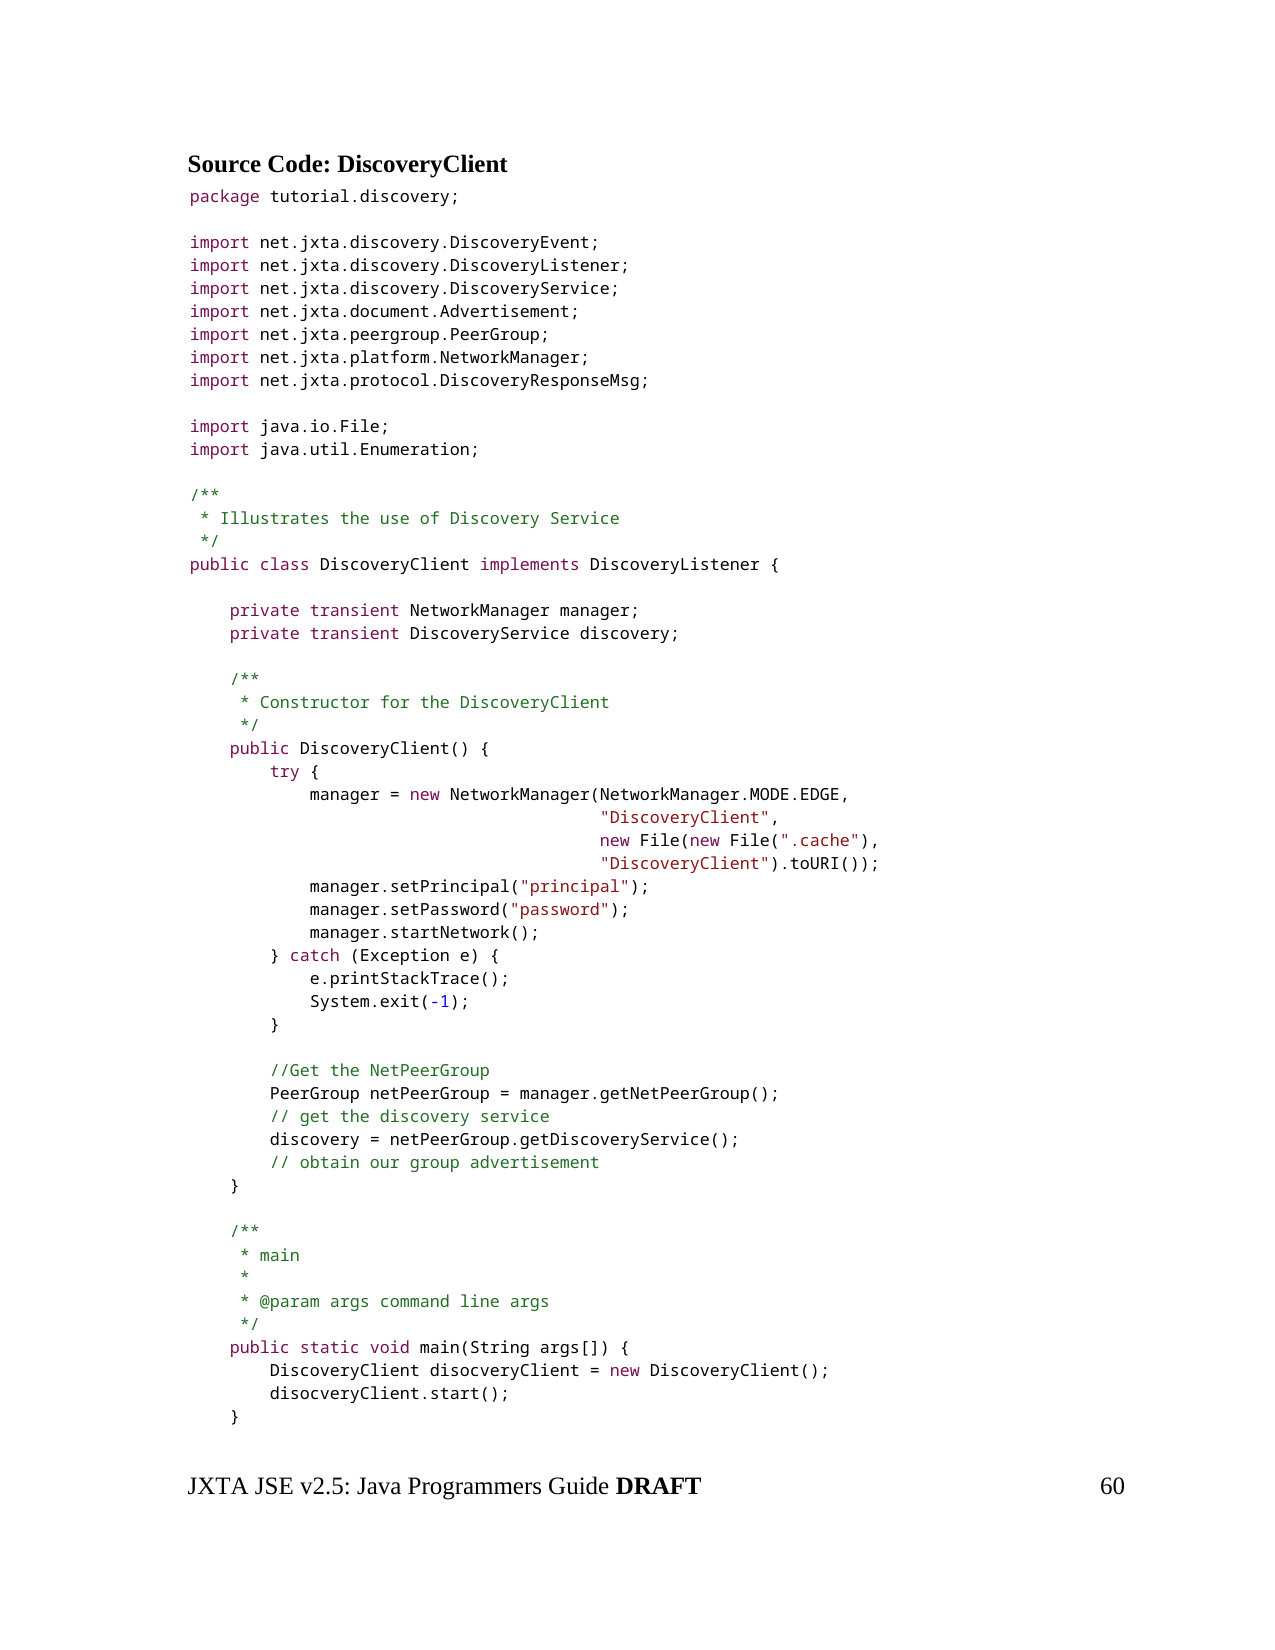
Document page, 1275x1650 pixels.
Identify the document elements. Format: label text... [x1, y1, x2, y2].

text e.printStackTrace(); [189, 967, 1123, 990]
text manager.setPrincipal("principal"); [189, 874, 1123, 898]
text // obtain our group advertisement [189, 1151, 1123, 1174]
text import net.jxta.discovery.DiscoveryService; [189, 276, 1123, 299]
text package tutorial.discovery; [189, 184, 1123, 207]
text } [189, 1013, 1123, 1036]
text /** [189, 1220, 1123, 1243]
text public static void main(String args[]) { [189, 1335, 1123, 1358]
text Source Code: DiscoveryClient [187, 150, 1063, 178]
text * @param args command line args [189, 1289, 1123, 1312]
text // get the discovery service [189, 1105, 1123, 1128]
text import net.jxta.discovery.DiscoveryEvent; [189, 230, 1123, 253]
text System.exit(-1); [189, 990, 1123, 1013]
text * [189, 1266, 1123, 1289]
text "DiscoveryClient", [189, 806, 1123, 828]
text */ [189, 1312, 1123, 1335]
text } [189, 1404, 1123, 1427]
text * Constructor for the DiscoveryClient [189, 690, 1123, 713]
text import net.jxta.discovery.DiscoveryListener; [189, 253, 1123, 276]
text */ [189, 713, 1123, 736]
text * Illustrates the use of Discovery Service [189, 506, 1123, 529]
text import java.util.Enumeration; [189, 437, 1123, 460]
text import net.jxta.protocol.DiscoveryResponseMsg; [189, 368, 1123, 391]
text disocveryClient.start(); [189, 1381, 1123, 1404]
text try { [189, 759, 1123, 782]
text import java.io.File; [189, 414, 1123, 437]
text } catch (Exception e) { [189, 944, 1123, 967]
text manager.startNetwork(); [189, 921, 1123, 944]
text * main [189, 1243, 1123, 1266]
text manager.setPassword("password"); [189, 898, 1123, 921]
text new File(new File(".cache"), [189, 828, 1123, 852]
text import net.jxta.platform.NetworkManager; [189, 345, 1123, 368]
text private transient NetworkManager manager; [189, 598, 1123, 621]
text discovery = netPeerGroup.getDiscoveryService(); [189, 1128, 1123, 1151]
text } [189, 1174, 1123, 1197]
text "DiscoveryClient").toURI()); [189, 852, 1123, 874]
text /** [189, 667, 1123, 690]
text public DiscoveryClient() { [189, 736, 1123, 759]
text import net.jxta.document.Advertisement; [189, 299, 1123, 322]
text public class DiscoveryClient implements DiscoveryListener { [189, 552, 1123, 575]
text PeerGroup netPeerGroup = manager.getNetPeerGroup(); [189, 1082, 1123, 1105]
text private transient DiscoveryService discovery; [189, 621, 1123, 644]
text */ [189, 529, 1123, 552]
text //Get the NetPeerGroup [189, 1059, 1123, 1082]
text manager = new NetworkManager(NetworkManager.MODE.EDGE, [189, 782, 1123, 806]
text DiscoveryClient disocveryClient = new DiscoveryClient(); [189, 1358, 1123, 1381]
text /** [189, 483, 1123, 506]
text import net.jxta.peergroup.PeerGroup; [189, 322, 1123, 345]
